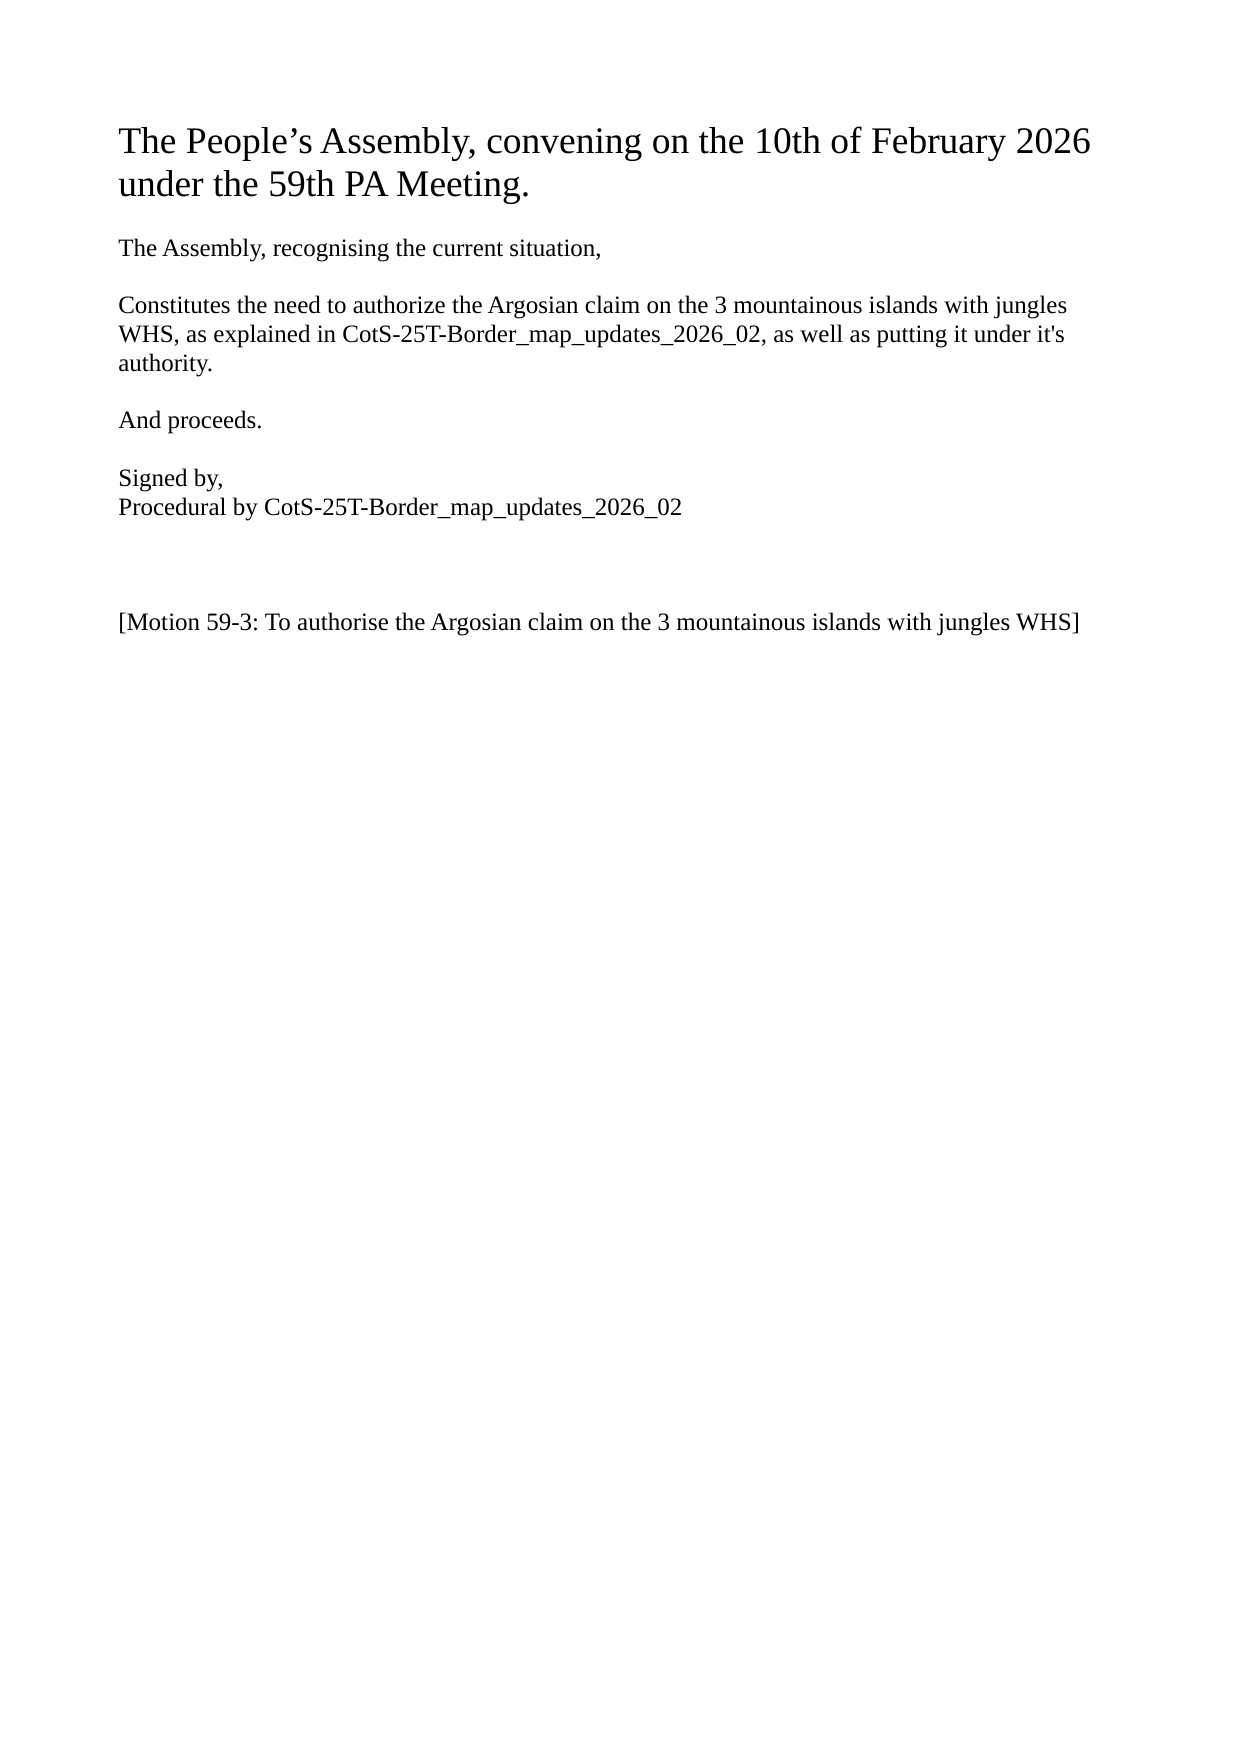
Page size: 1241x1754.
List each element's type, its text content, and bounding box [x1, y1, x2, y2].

text Signed by, [118, 463, 1122, 492]
text And proceeds. [118, 406, 1122, 434]
text [Motion 59-3: To authorise the Argosian claim on the 3 mountainous islands with jungles WHS] [118, 607, 1122, 636]
text The Assembly, recognising the current situation, [118, 233, 1122, 262]
text Procedural by CotS-25T-Border_map_updates_2026_02 [118, 492, 1122, 521]
text Constitutes the need to authorize the Argosian claim on the 3 mountainous islands with jungles WHS, as explained in CotS-25T-Border_map_updates_2026_02, as well as putting it under it's authority. [118, 291, 1122, 377]
text The People’s Assembly, convening on the 10th of February 2026 under the 59th PA Meeting. [118, 118, 1122, 204]
